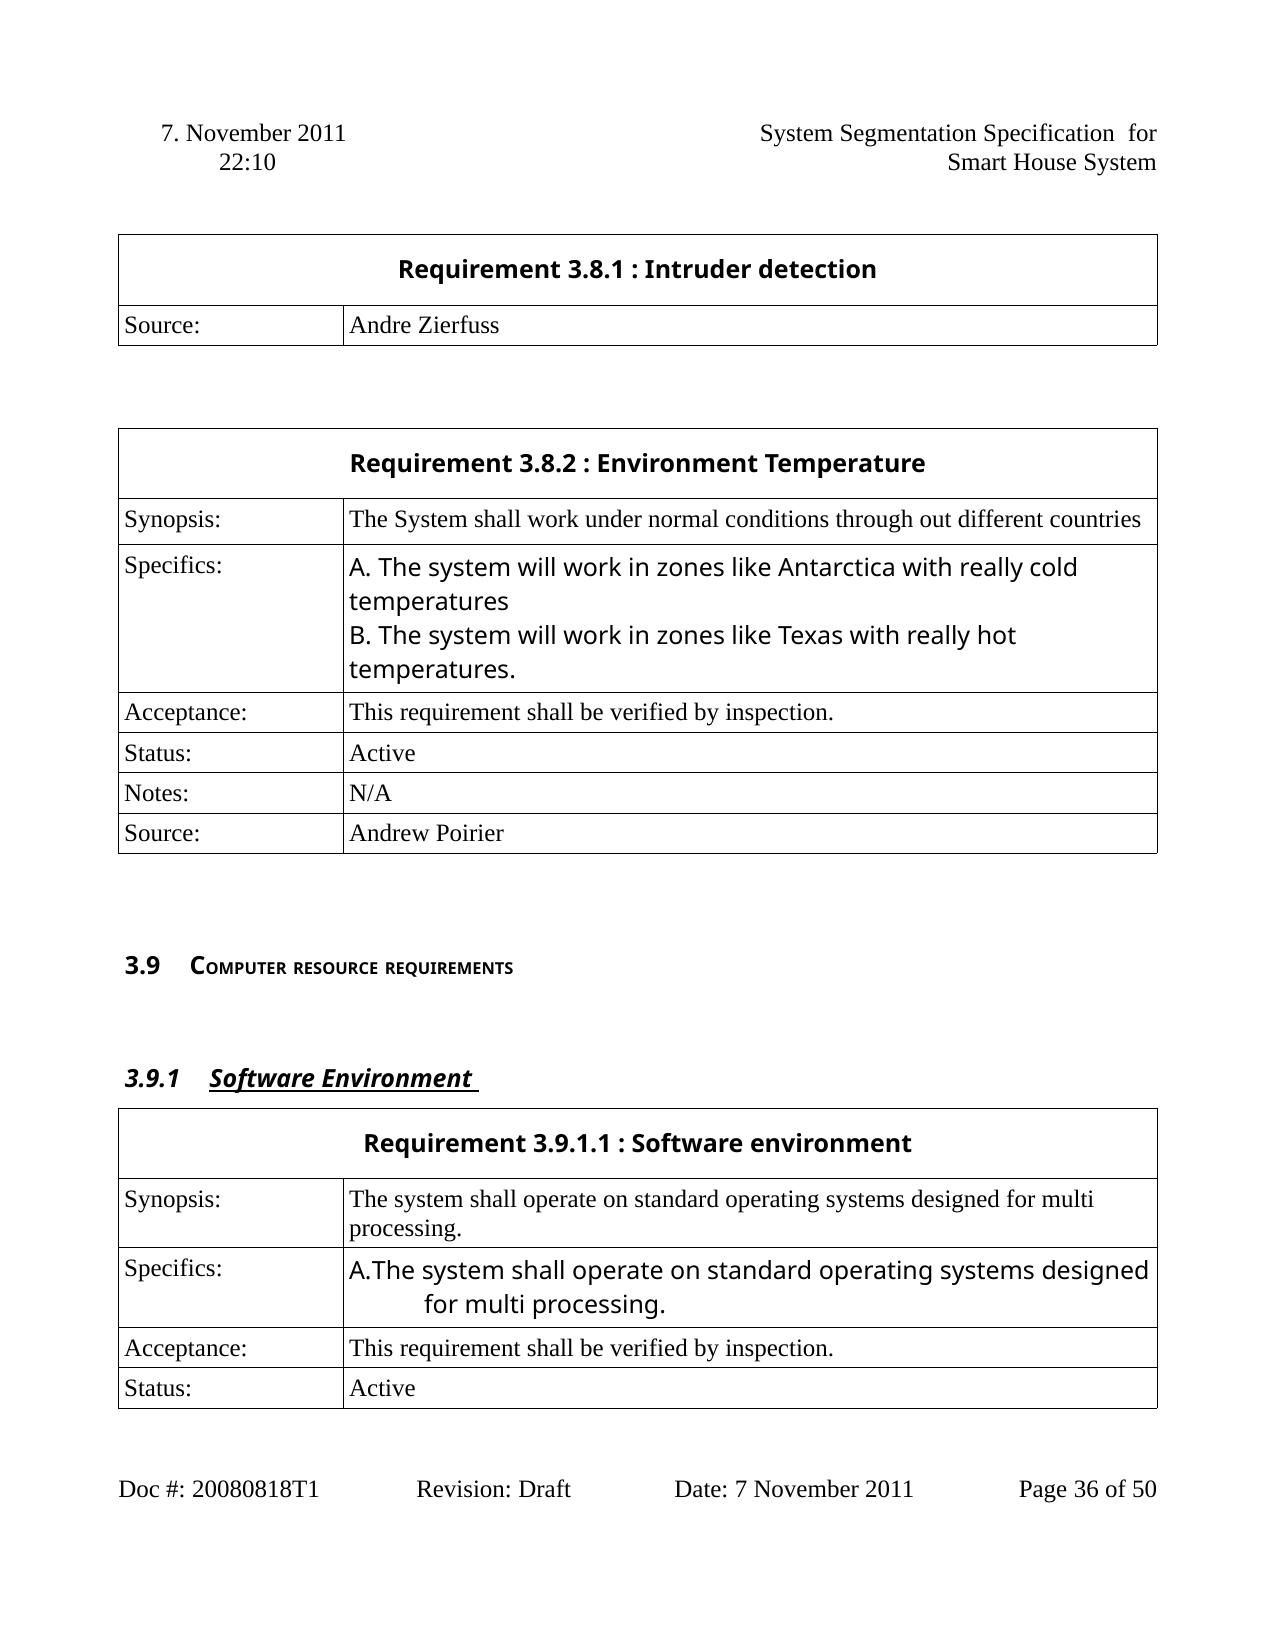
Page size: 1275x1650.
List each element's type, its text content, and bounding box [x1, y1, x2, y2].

table_cell Active [344, 733, 1157, 772]
table_cell Status: [119, 1368, 343, 1407]
table_cell Synopsis: [119, 1179, 343, 1247]
table_cell Andre Zierfuss [344, 306, 1157, 345]
table_cell The System shall work under normal conditions through out different countries [344, 499, 1157, 544]
subtitle Software Environment [118, 1061, 1157, 1095]
table_header Requirement 3.9.1.1 : Software environment [119, 1109, 1157, 1178]
table_cell Acceptance: [119, 693, 343, 732]
table_cell The system shall operate on standard operating systems designed for multi processing. [344, 1248, 1157, 1327]
table_cell This requirement shall be verified by inspection. [344, 1328, 1157, 1367]
table_cell Acceptance: [119, 1328, 343, 1367]
table_cell Source: [119, 306, 343, 345]
table_cell Andrew Poirier [344, 814, 1157, 853]
table_cell The system shall operate on standard operating systems designed for multi processing. [344, 1179, 1157, 1247]
table_cell Active [344, 1368, 1157, 1407]
table_cell Synopsis: [119, 499, 343, 544]
table_cell A. The system will work in zones like Antarctica with really cold temperatures B. The system will work in zones like Texas with really hot temperatures. [344, 545, 1157, 692]
table_cell N/A [344, 773, 1157, 813]
table_cell Status: [119, 733, 343, 772]
table_header Requirement 3.8.2 : Environment Temperature [119, 429, 1157, 498]
table_cell Specifics: [119, 545, 343, 692]
table_cell Source: [119, 814, 343, 853]
table_cell This requirement shall be verified by inspection. [344, 693, 1157, 732]
table_cell Notes: [119, 773, 343, 813]
table_cell Specifics: [119, 1248, 343, 1327]
subtitle Computer resource requirements [118, 948, 1157, 982]
table_header Requirement 3.8.1 : Intruder detection [119, 235, 1157, 304]
